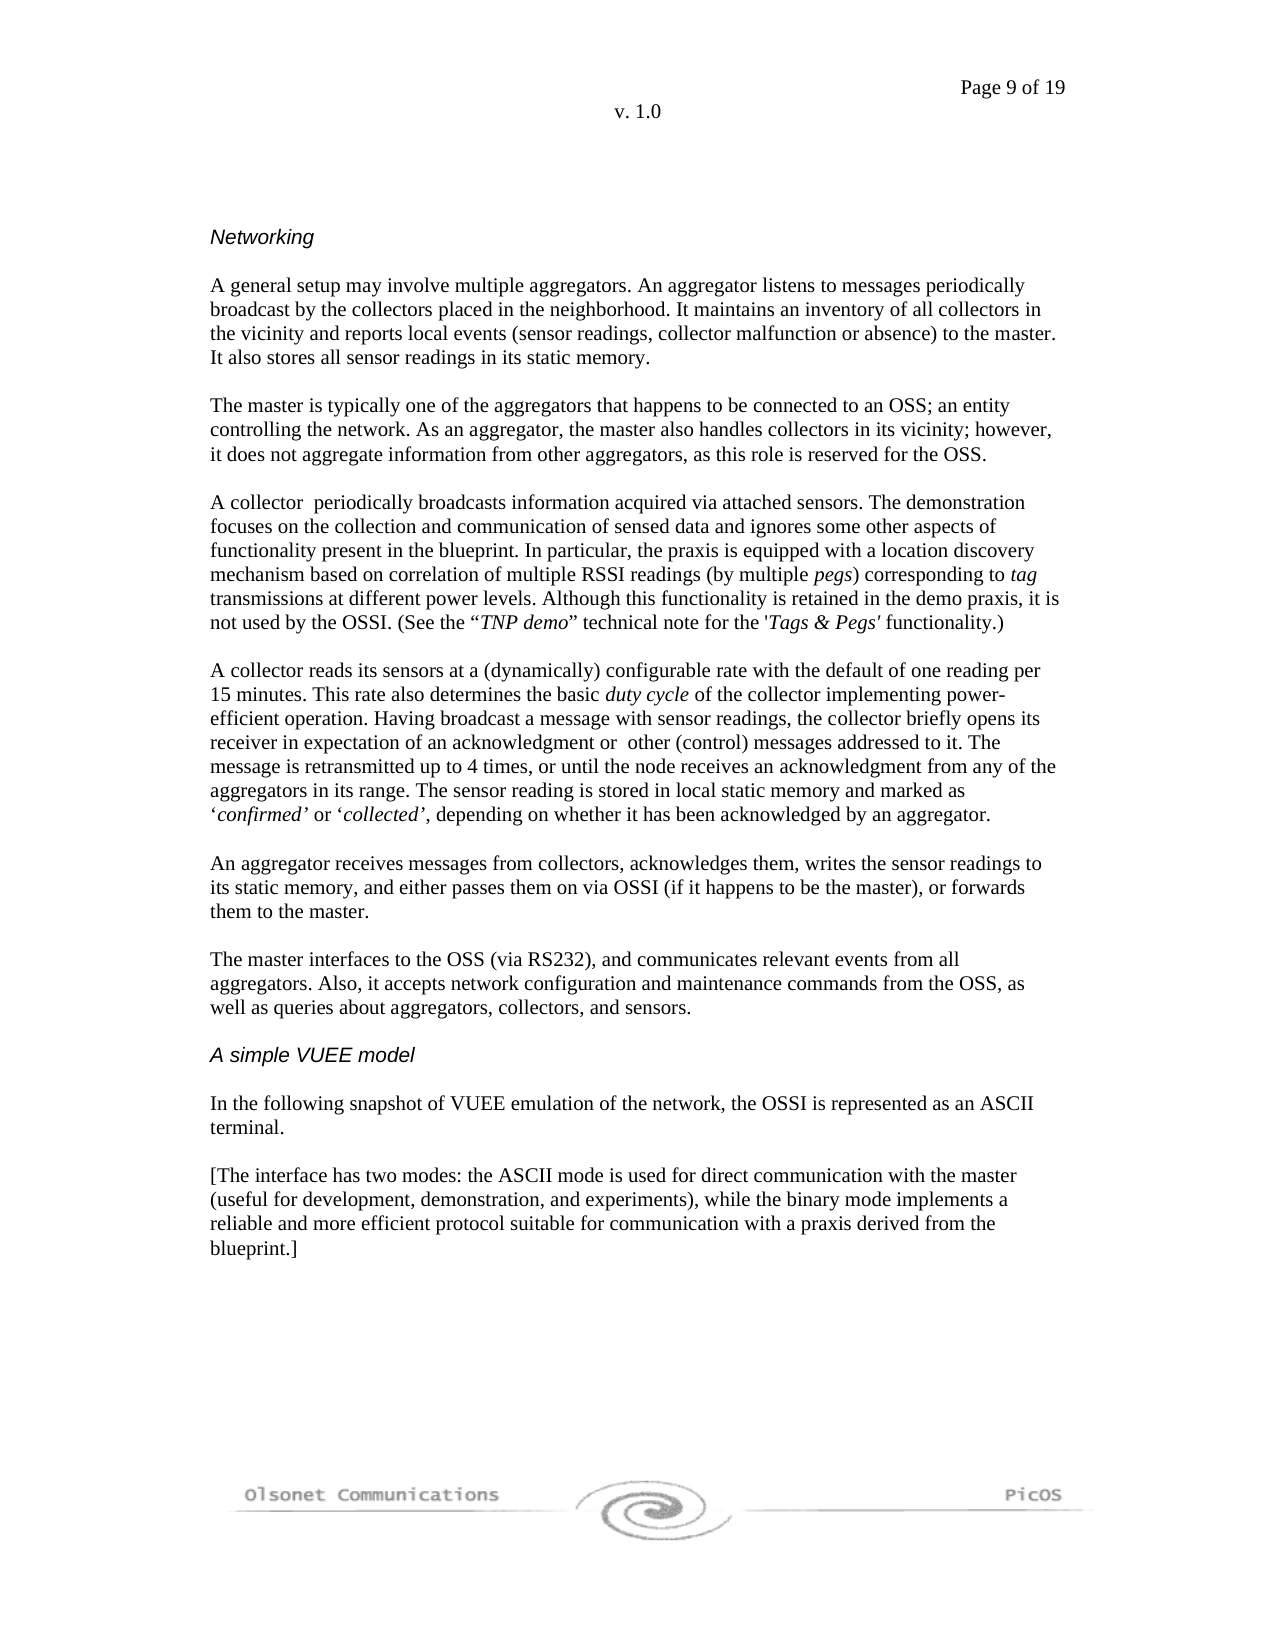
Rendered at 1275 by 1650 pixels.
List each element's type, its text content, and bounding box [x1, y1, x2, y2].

text The master is typically one of the aggregators that happens to be connected to an OSS; an entity controlling the network. As an aggregator, the master also handles collectors in its vicinity; however, it does not aggregate information from other aggregators, as this role is reserved for the OSS. [210, 393, 1065, 466]
text In the following snapshot of VUEE emulation of the network, the OSSI is represented as an ASCII terminal. [210, 1091, 1065, 1139]
text A collector periodically broadcasts information acquired via attached sensors. The demonstration focuses on the collection and communication of sensed data and ignores some other aspects of functionality present in the blueprint. In particular, the praxis is equipped with a location discovery mechanism based on correlation of multiple RSSI readings (by multiple pegs) corresponding to tag transmissions at different power levels. Although this functionality is retained in the demo praxis, it is not used by the OSSI. (See the “TNP demo” technical note for the 'Tags & Pegs' functionality.) [210, 489, 1065, 634]
text [The interface has two modes: the ASCII mode is used for direct communication with the master (useful for development, demonstration, and experiments), while the binary mode implements a reliable and more efficient protocol suitable for communication with a praxis derived from the blueprint.] [210, 1163, 1065, 1259]
text A collector reads its sensors at a (dynamically) configurable rate with the default of one reading per 15 minutes. This rate also determines the basic duty cycle of the collector implementing power-efficient operation. Having broadcast a message with sensor readings, the collector briefly opens its receiver in expectation of an acknowledgment or other (control) messages addressed to it. The message is retransmitted up to 4 times, or until the node receives an acknowledgment from any of the aggregators in its range. The sensor reading is stored in local static memory and marked as ‘confirmed’ or ‘collected’, depending on whether it has been acknowledged by an aggregator. [210, 658, 1065, 826]
picture [226, 1464, 1094, 1566]
subtitle Networking [210, 225, 1065, 249]
text The master interfaces to the OSS (via RS232), and communicates relevant events from all aggregators. Also, it accepts network configuration and maintenance commands from the OSS, as well as queries about aggregators, collectors, and sensors. [210, 947, 1065, 1019]
subtitle A simple VUEE model [210, 1043, 1065, 1067]
text An aggregator receives messages from collectors, acknowledges them, writes the sensor readings to its static memory, and either passes them on via OSSI (if it happens to be the master), or forwards them to the master. [210, 851, 1065, 923]
text A general setup may involve multiple aggregators. An aggregator listens to messages periodically broadcast by the collectors placed in the neighborhood. It maintains an inventory of all collectors in the vicinity and reports local events (sensor readings, collector malfunction or absence) to the master. It also stores all sensor readings in its static memory. [210, 273, 1065, 369]
